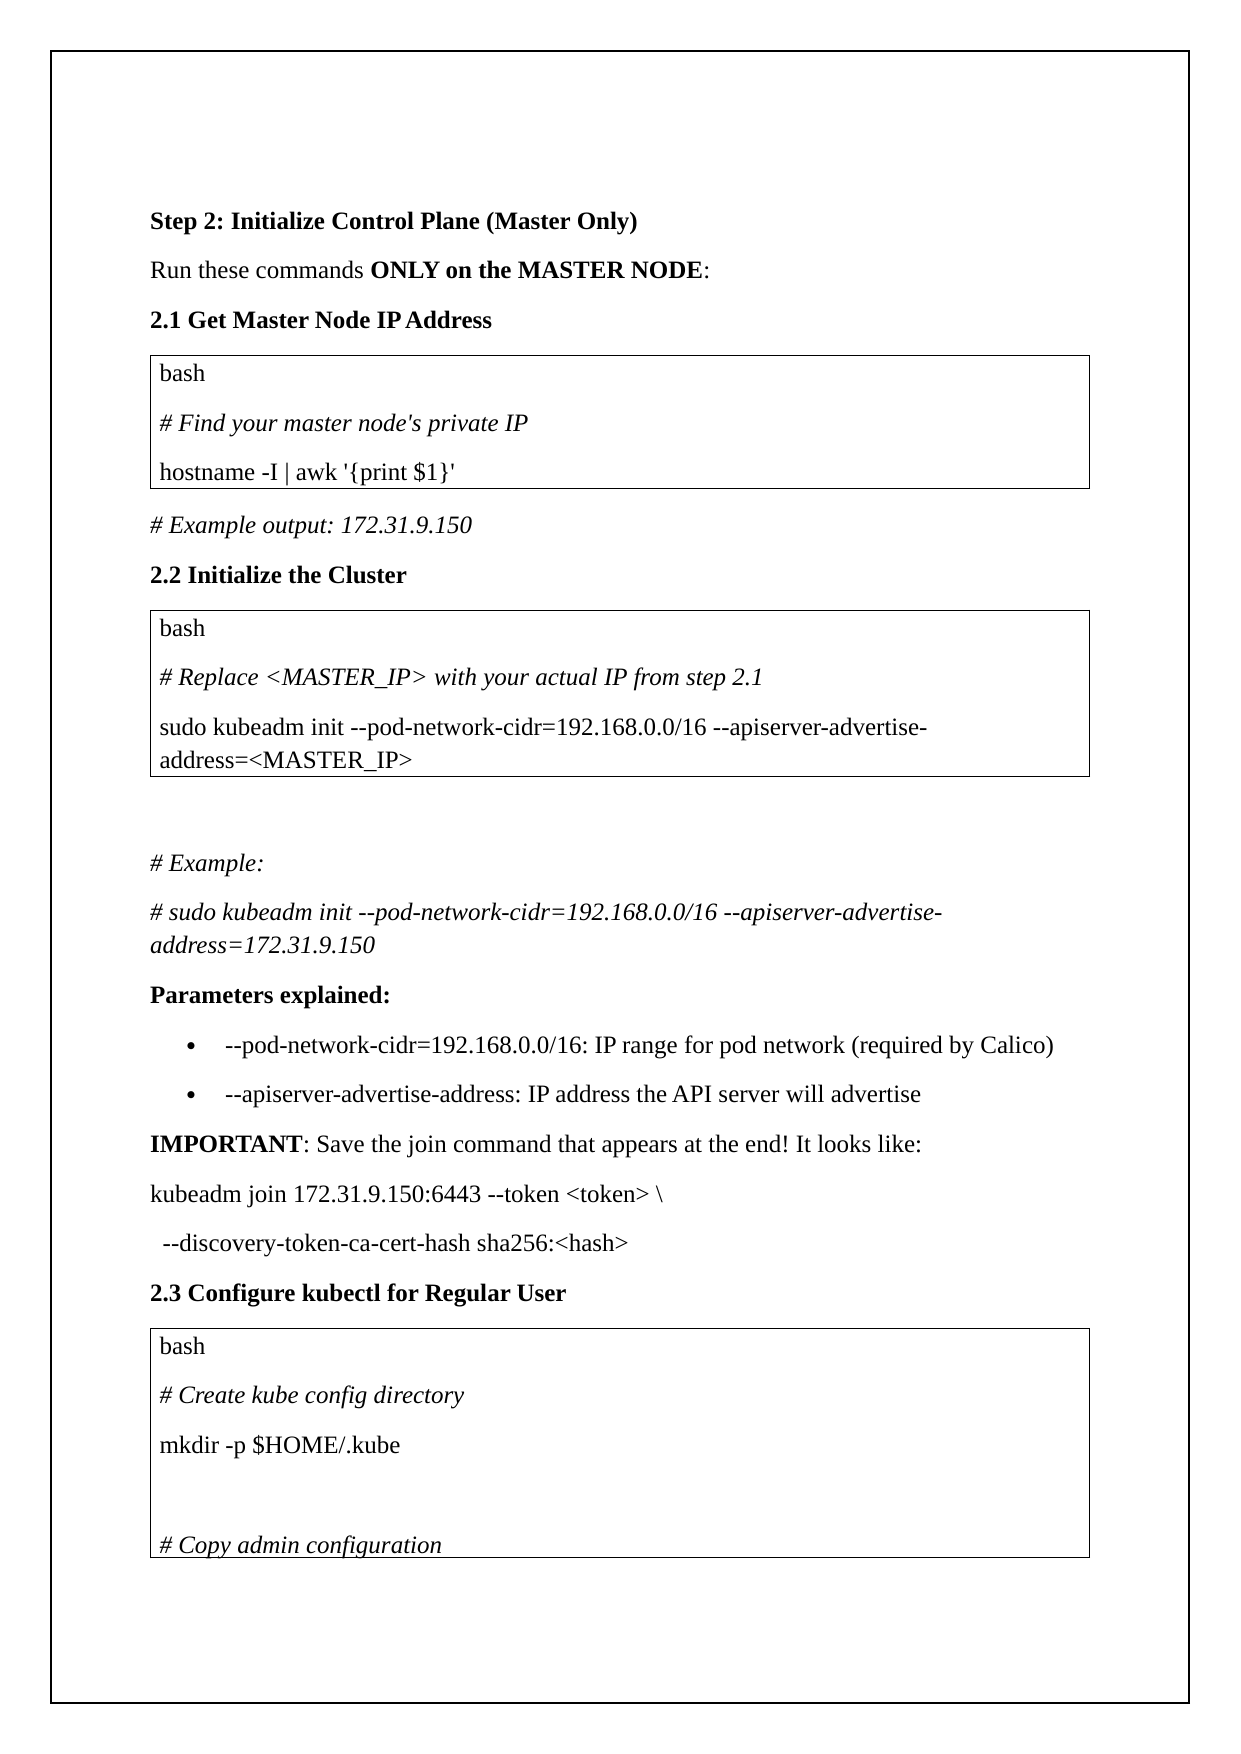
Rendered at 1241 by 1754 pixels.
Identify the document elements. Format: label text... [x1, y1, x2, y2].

text kubeadm join 172.31.9.150:6443 --token <token> \ [150, 1179, 1090, 1207]
text bash [151, 356, 1089, 387]
text 2.2 Initialize the Cluster [150, 560, 1090, 589]
text # Find your master node's private IP [151, 404, 1089, 436]
text --discovery-token-ca-cert-hash sha256:<hash> [150, 1228, 1090, 1257]
text # Create kube config directory [151, 1377, 1089, 1409]
text bash [151, 1329, 1089, 1360]
text Parameters explained: [150, 980, 1090, 1009]
list --apiserver-advertise-address: IP address the API server will advertise [187, 1079, 1090, 1108]
text mkdir -p $HOME/.kube [151, 1427, 1089, 1459]
text # Replace <MASTER_IP> with your actual IP from step 2.1 [151, 659, 1089, 691]
text sudo kubeadm init --pod-network-cidr=192.168.0.0/16 --apiserver-advertise-address=<MASTER_IP> [151, 709, 1089, 776]
text 2.1 Get Master Node IP Address [150, 305, 1090, 334]
text Step 2: Initialize Control Plane (Master Only) [150, 206, 1090, 234]
text # Example output: 172.31.9.150 [150, 510, 1090, 539]
text IMPORTANT: Save the join command that appears at the end! It looks like: [150, 1129, 1090, 1158]
text hostname -I | awk '{print $1}' [151, 454, 1089, 488]
text 2.3 Configure kubectl for Regular User [150, 1278, 1090, 1307]
text Run these commands ONLY on the MASTER NODE: [150, 256, 1090, 284]
text # Copy admin configuration [151, 1527, 1089, 1557]
text # Example: [150, 848, 1090, 876]
list --pod-network-cidr=192.168.0.0/16: IP range for pod network (required by Calico) [187, 1030, 1090, 1058]
text bash [151, 611, 1089, 641]
text # sudo kubeadm init --pod-network-cidr=192.168.0.0/16 --apiserver-advertise-address=172.31.9.150 [150, 897, 1090, 959]
